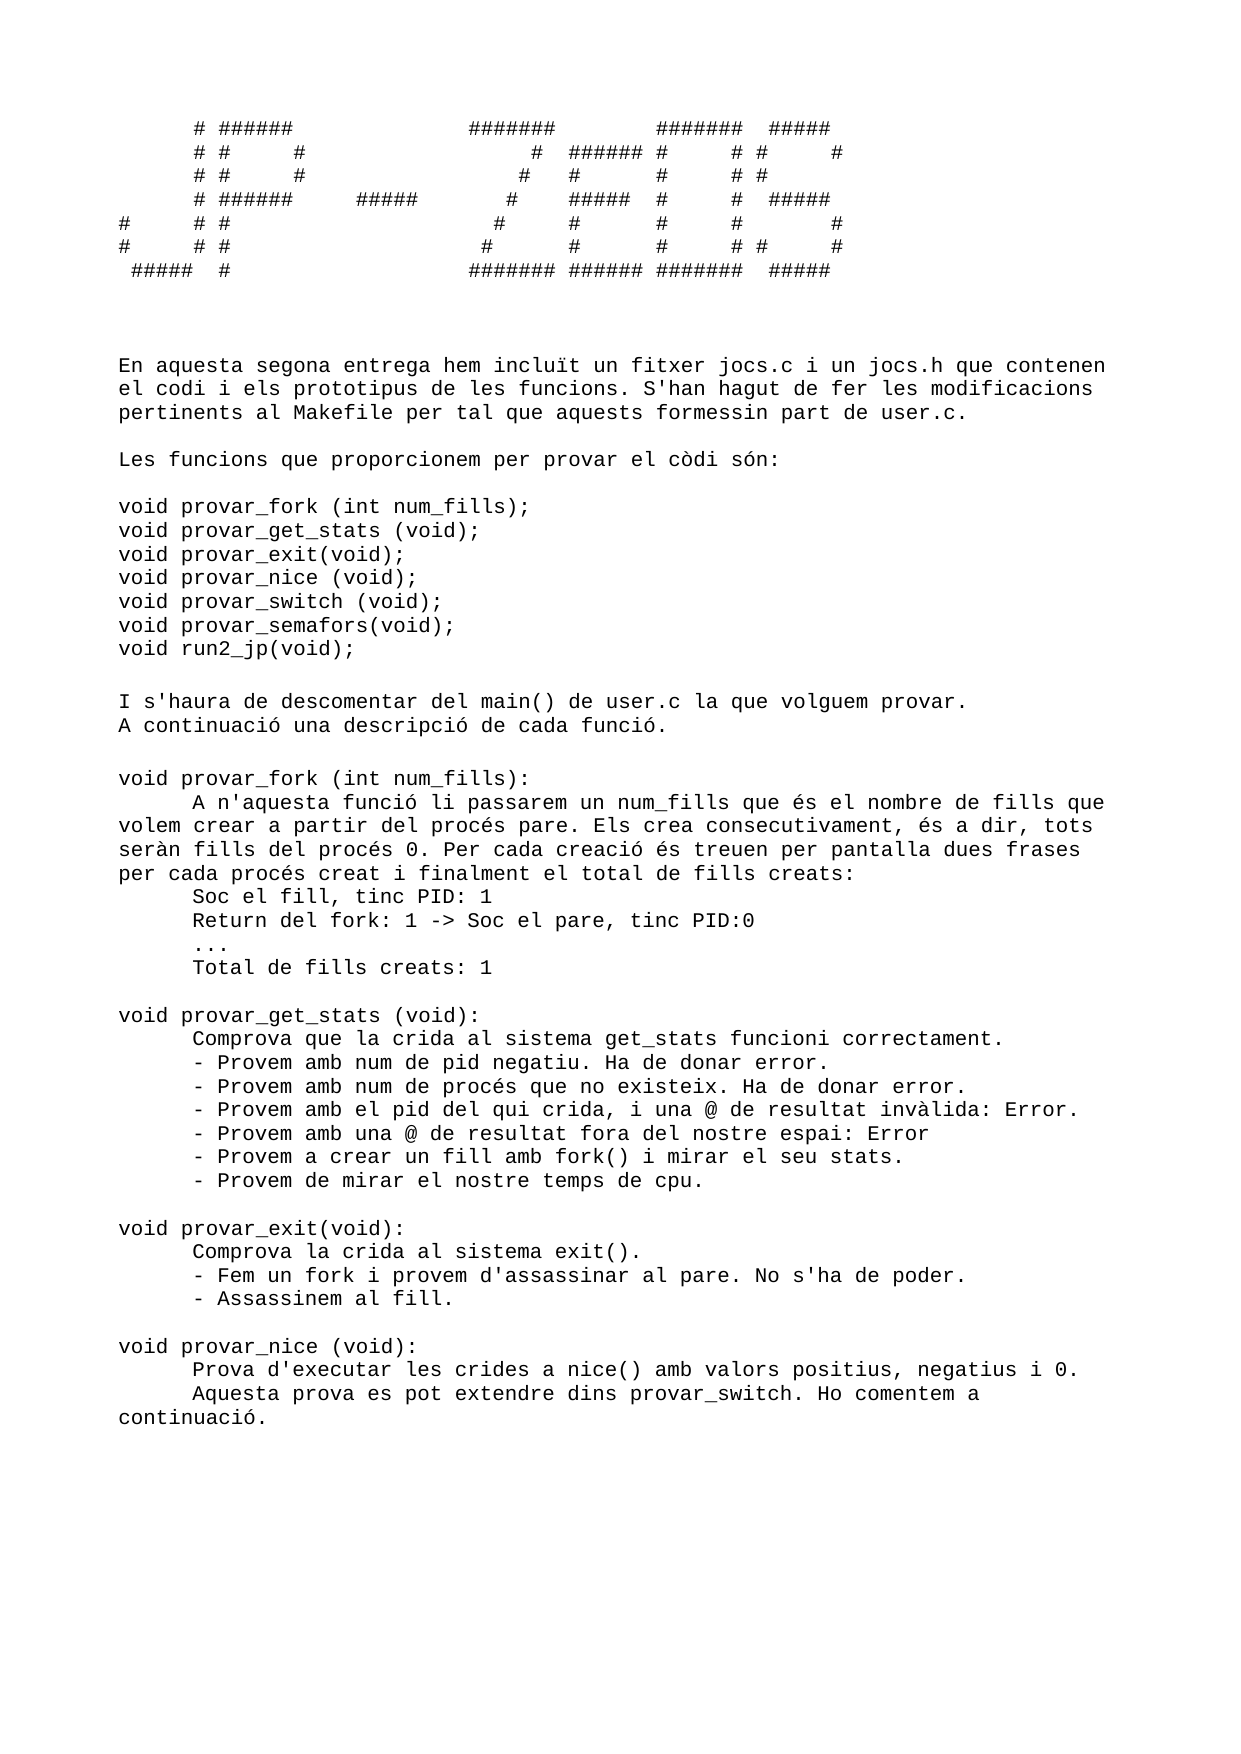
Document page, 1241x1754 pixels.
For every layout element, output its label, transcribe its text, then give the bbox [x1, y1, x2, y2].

text void provar_get_stats (void); [118, 520, 1122, 544]
text void provar_nice (void); [118, 567, 1122, 591]
text void provar_nice (void): [118, 1336, 1122, 1359]
text Comprova que la crida al sistema get_stats funcioni correctament. [118, 1028, 1122, 1052]
text Comprova la crida al sistema exit(). [118, 1241, 1122, 1265]
text void provar_get_stats (void): [118, 1005, 1122, 1028]
text - Provem amb num de pid negatiu. Ha de donar error. [118, 1052, 1122, 1076]
text # # # # # # # # [118, 213, 1122, 236]
text Aquesta prova es pot extendre dins provar_switch. Ho comentem a continuació. [118, 1383, 1122, 1430]
text I s'haura de descomentar del main() de user.c la que volguem provar. A continuació una descripció de cada funció. [118, 691, 1122, 739]
text ##### # ####### ###### ####### ##### [118, 260, 1122, 284]
text # ###### ####### ####### ##### [118, 118, 1122, 142]
text Soc el fill, tinc PID: 1 [118, 886, 1122, 910]
text Les funcions que proporcionem per provar el còdi són: [118, 449, 1122, 473]
text # ###### ##### # ##### # # ##### [118, 189, 1122, 213]
text void provar_exit(void); [118, 544, 1122, 567]
text - Assassinem al fill. [118, 1288, 1122, 1312]
text - Provem amb num de procés que no existeix. Ha de donar error. [118, 1076, 1122, 1099]
text void provar_fork (int num_fills); [118, 496, 1122, 520]
text A n'aquesta funció li passarem un num_fills que és el nombre de fills que volem crear a partir del procés pare. Els crea consecutivament, és a dir, tots seràn fills del procés 0. Per cada creació és treuen per pantalla dues frases per cada procés creat i finalment el total de fills creats: [118, 792, 1122, 886]
text - Provem amb el pid del qui crida, i una @ de resultat invàlida: Error. [118, 1099, 1122, 1123]
text # # # # # # # # # [118, 236, 1122, 260]
text void provar_fork (int num_fills): [118, 768, 1122, 792]
text - Fem un fork i provem d'assassinar al pare. No s'ha de poder. [118, 1265, 1122, 1288]
text # # # # ###### # # # # [118, 142, 1122, 165]
text - Provem amb una @ de resultat fora del nostre espai: Error [118, 1123, 1122, 1147]
text En aquesta segona entrega hem incluït un fitxer jocs.c i un jocs.h que contenen el codi i els prototipus de les funcions. S'han hagut de fer les modificacions pertinents al Makefile per tal que aquests formessin part de user.c. [118, 354, 1122, 426]
text void provar_exit(void): [118, 1217, 1122, 1241]
text ... [118, 934, 1122, 957]
text - Provem a crear un fill amb fork() i mirar el seu stats. [118, 1147, 1122, 1170]
text void provar_switch (void); [118, 591, 1122, 615]
text void provar_semafors(void); void run2_jp(void); [118, 615, 1122, 662]
text Return del fork: 1 -> Soc el pare, tinc PID:0 [118, 910, 1122, 934]
text # # # # # # # # [118, 165, 1122, 189]
text Prova d'executar les crides a nice() amb valors positius, negatius i 0. [118, 1359, 1122, 1383]
text - Provem de mirar el nostre temps de cpu. [118, 1170, 1122, 1194]
text Total de fills creats: 1 [118, 957, 1122, 981]
